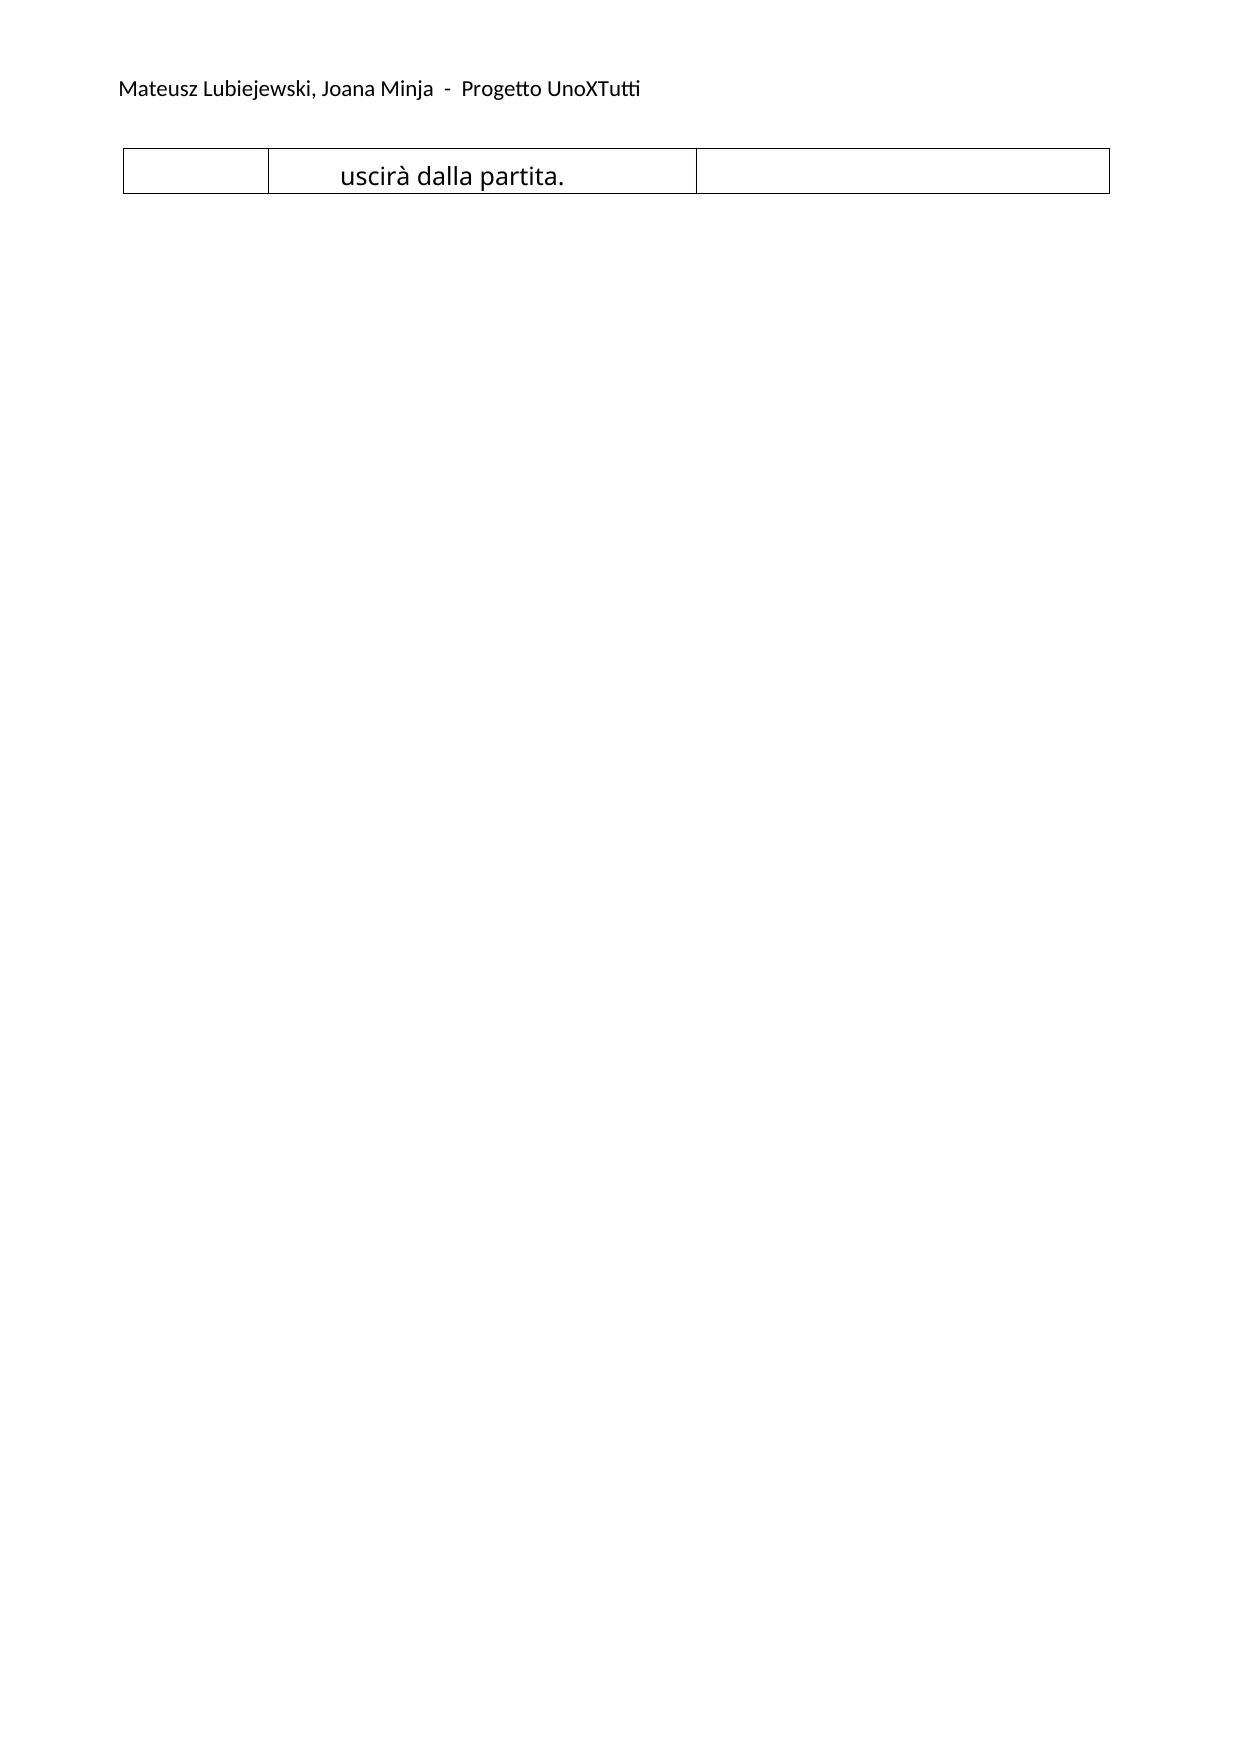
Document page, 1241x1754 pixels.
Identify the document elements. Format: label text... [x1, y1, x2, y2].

table_cell uscirà dalla partita. [269, 149, 696, 193]
table_cell [124, 149, 268, 193]
table_cell [697, 149, 1109, 193]
